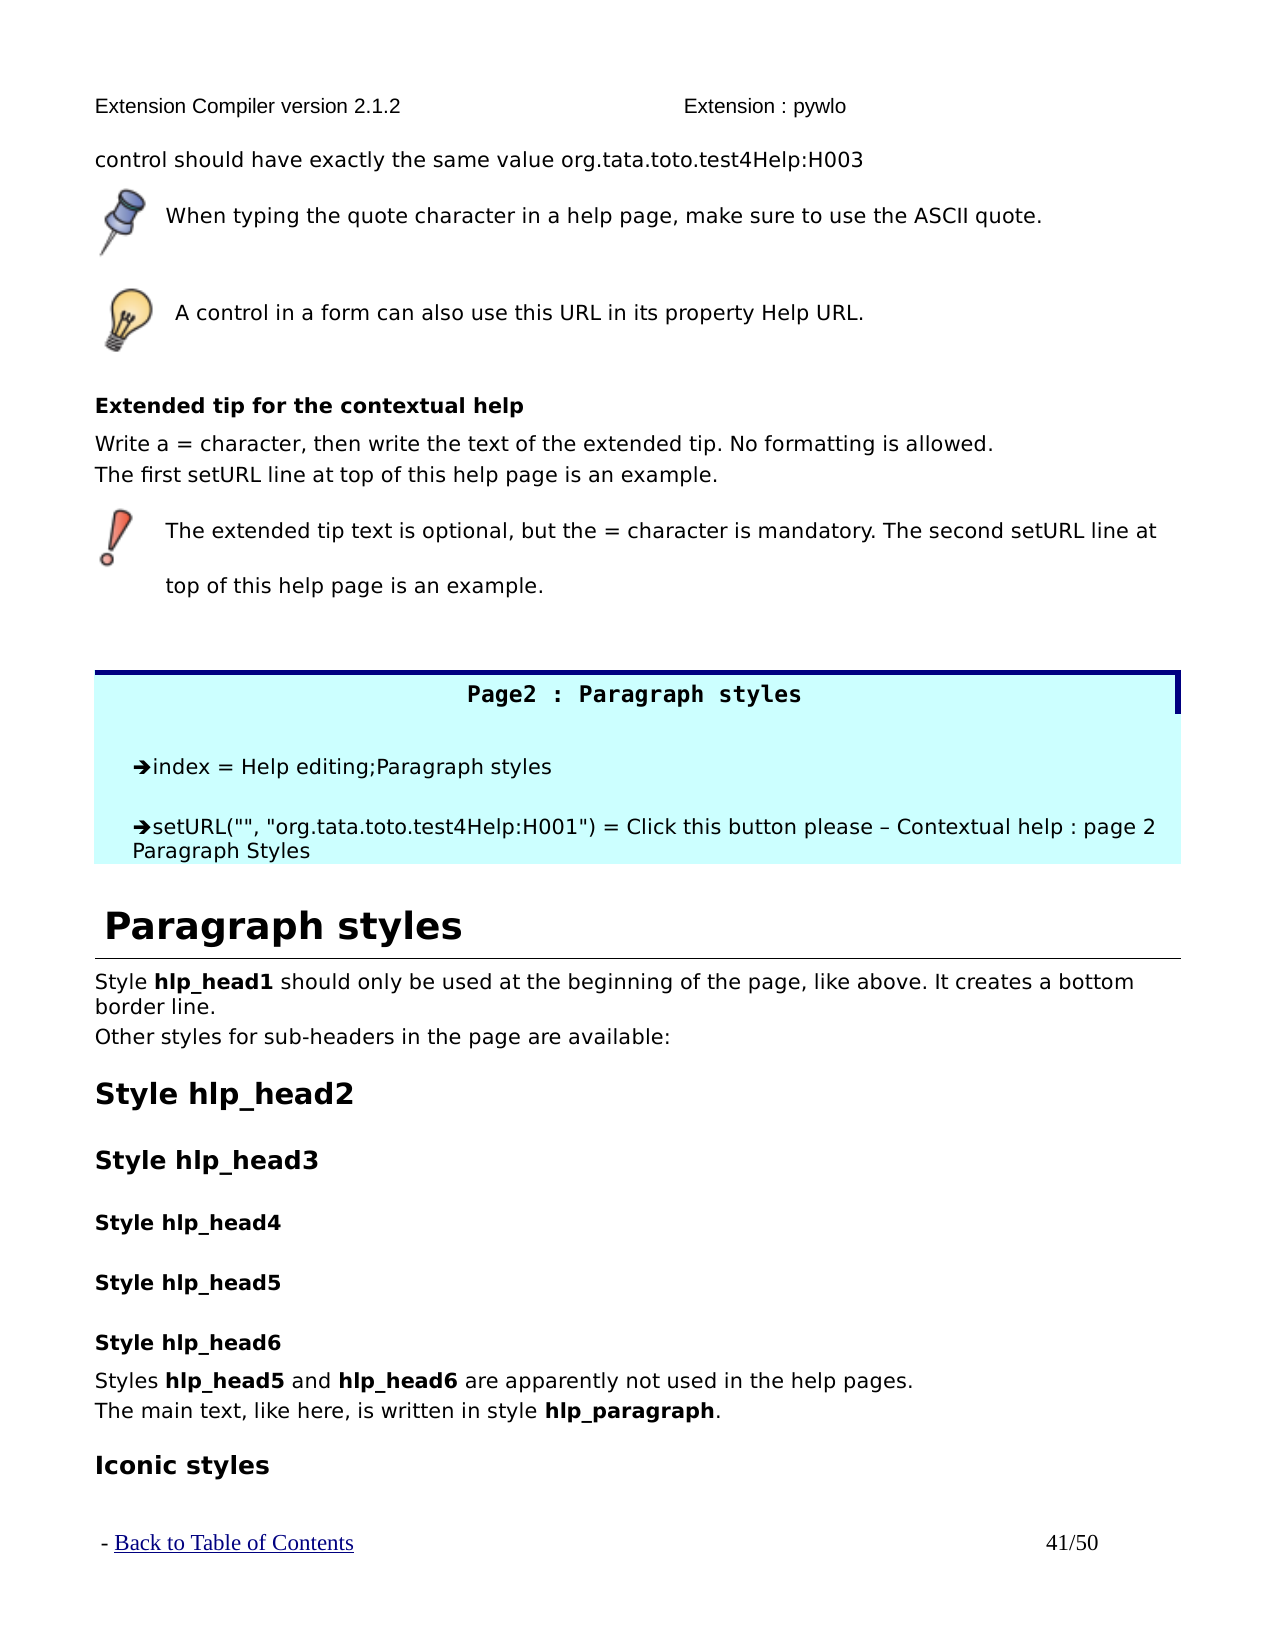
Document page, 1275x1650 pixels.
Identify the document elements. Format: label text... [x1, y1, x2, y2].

list When typing the quote character in a help page, make sure to use the ASCII quote. [151, 187, 1181, 259]
picture [95, 187, 151, 259]
list setURL("", "org.tata.toto.test4Help:H001") = Click this button please – Contextual help : page 2 Paragraph Styles [94, 815, 1181, 864]
text Style hlp_head2 [94, 1077, 1181, 1111]
text The main text, like here, is written in style hlp_paragraph. [94, 1399, 1181, 1423]
picture [95, 502, 138, 574]
text control should have exactly the same value org.tata.toto.test4Help:H003 [94, 147, 1181, 172]
text The first setURL line at top of this help page is an example. [94, 462, 1181, 487]
text Styles hlp_head5 and hlp_head6 are apparently not used in the help pages. [94, 1369, 1181, 1393]
text Style hlp_head6 [94, 1331, 1181, 1355]
list index = Help editing;Paragraph styles [94, 755, 1181, 779]
text Style hlp_head1 should only be used at the beginning of the page, like above. It creates a bottom border line. [94, 970, 1181, 1019]
list The extended tip text is optional, but the = character is mandatory. The second setURL line at top of this help page is an example. [94, 502, 1181, 599]
text Extended tip for the contextual help [94, 394, 1181, 419]
text Write a = character, then write the text of the extended tip. No formatting is allowed. [94, 432, 1181, 457]
text Style hlp_head3 [94, 1146, 1181, 1175]
text Style hlp_head4 [94, 1211, 1181, 1235]
picture [95, 284, 163, 357]
text Paragraph styles [94, 895, 1181, 958]
text Style hlp_head5 [94, 1271, 1181, 1295]
text Iconic styles [94, 1451, 1181, 1480]
list A control in a form can also use this URL in its property Help URL. [94, 283, 1181, 358]
text Other styles for sub-headers in the page are available: [94, 1025, 1181, 1049]
text Page2 : Paragraph styles [94, 671, 1175, 714]
